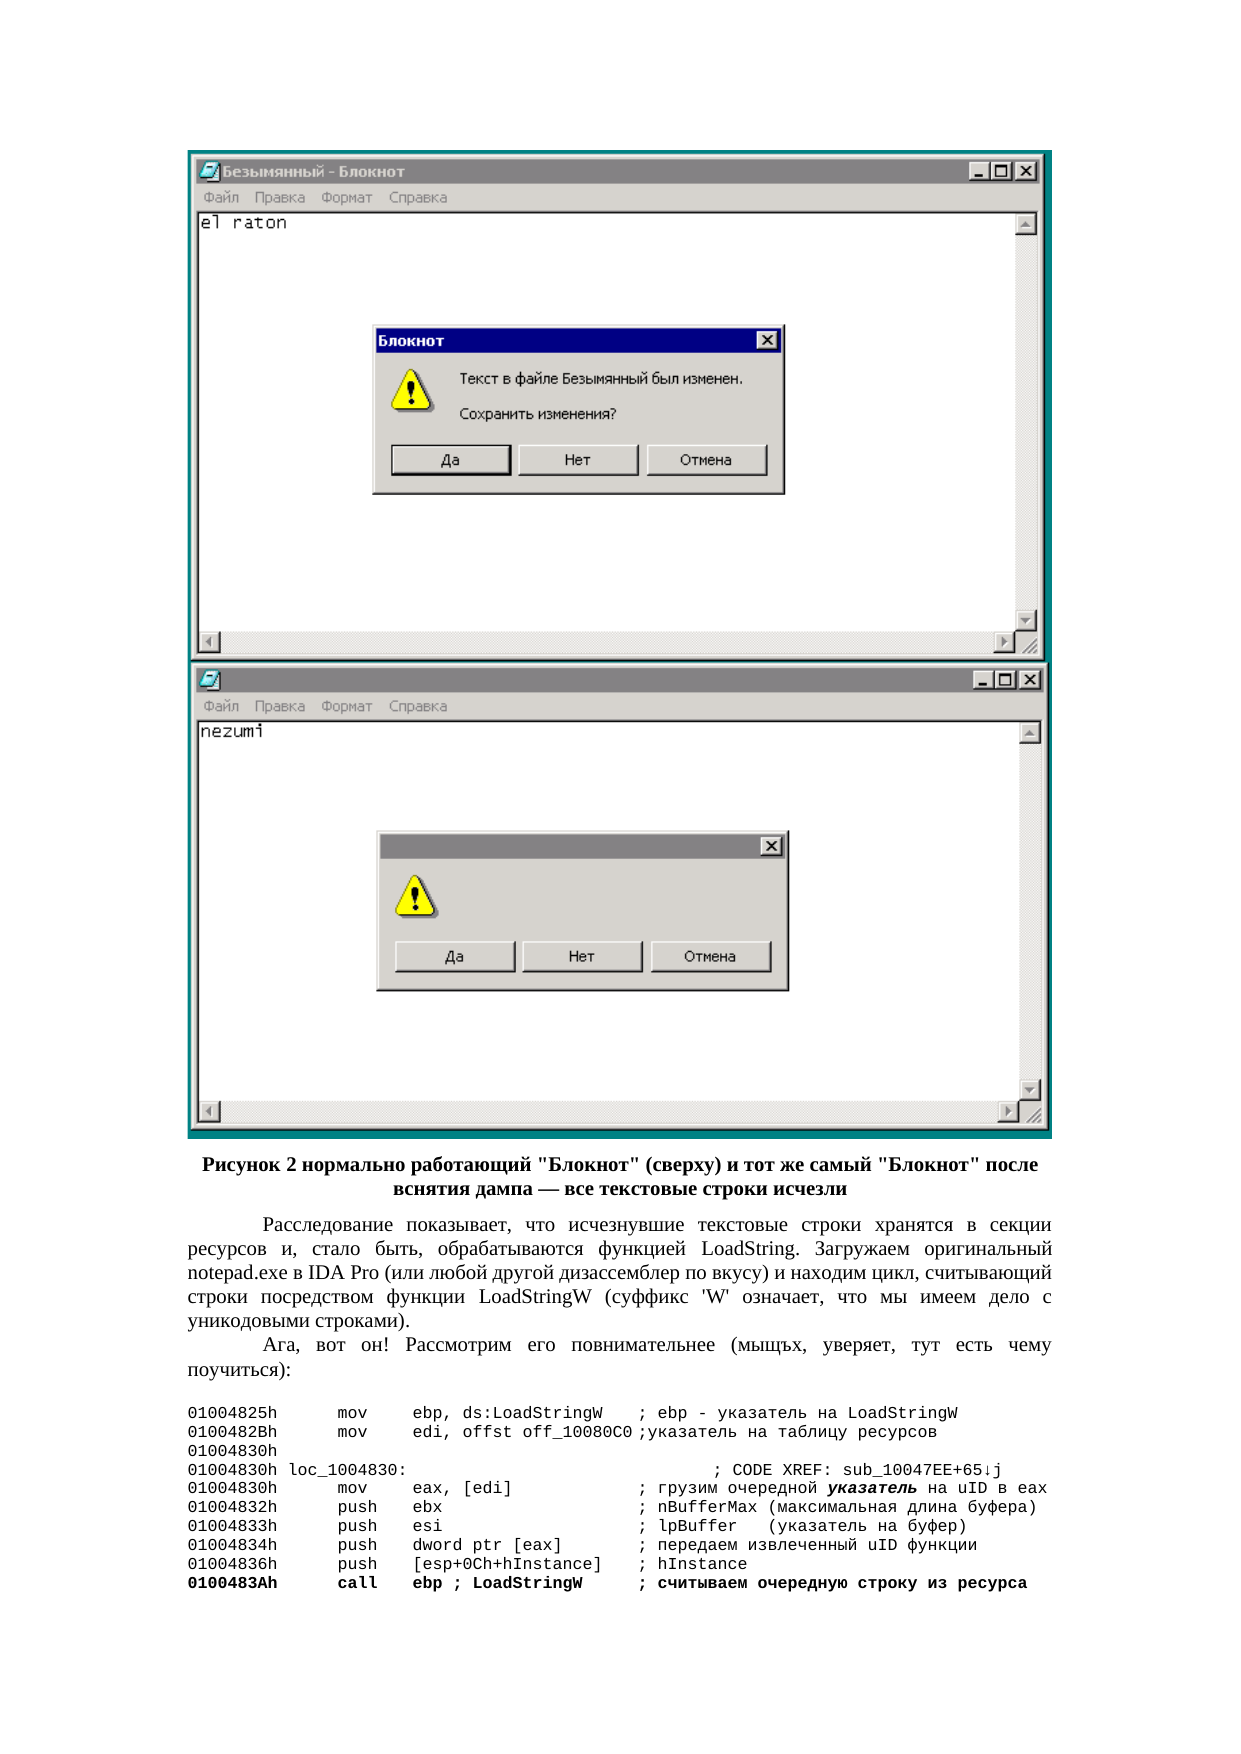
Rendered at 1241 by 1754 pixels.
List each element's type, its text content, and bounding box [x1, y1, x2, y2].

text 01004830h [187, 1442, 1053, 1461]
text 01004825h mov ebp, ds:LoadStringW ; ebp - указатель на LoadStringW [187, 1404, 1053, 1423]
text 01004834h push dword ptr [eax] ; передаем извлеченный uID функции [187, 1537, 1053, 1555]
text 01004833h push esi ; lpBuffer (указатель на буфер) [187, 1518, 1053, 1537]
text 0100482Bh mov edi, offst off_10080C0 ;указатель на таблицу ресурсов [187, 1423, 1053, 1442]
text 01004830h loc_1004830: ; CODE XREF: sub_10047EE+65↓j [187, 1461, 1053, 1480]
text 0100483Ah call ebp ; LoadStringW ; считываем очередную строку из ресурса [187, 1574, 1053, 1593]
text Рисунок 2 нормально работающий "Блокнот" (сверху) и тот же самый "Блокнот" после вснятия дампа — все текстовые строки исчезли [187, 1151, 1053, 1199]
text 01004830h mov eax, [edi] ; грузим очередной указатель на uID в eax [187, 1480, 1053, 1499]
text 01004836h push [esp+0Ch+hInstance] ; hInstance [187, 1555, 1053, 1574]
text Ага, вот он! Рассмотрим его повнимательнее (мыщъх, уверяет, тут есть чему поучиться): [187, 1332, 1053, 1381]
text Расследование показывает, что исчезнувшие текстовые строки хранятся в секции ресурсов и, стало быть, обрабатываются функцией LoadString. Загружаем оригинальный notepad.exe в IDA Pro (или любой другой дизассемблер по вкусу) и находим цикл, считывающий строки посредством функции LoadStringW (суффикс 'W' означает, что мы имеем дело с уникодовыми строками). [187, 1212, 1053, 1332]
picture [187, 150, 1052, 1139]
text 01004832h push ebx ; nBufferMax (максимальная длина буфера) [187, 1499, 1053, 1518]
